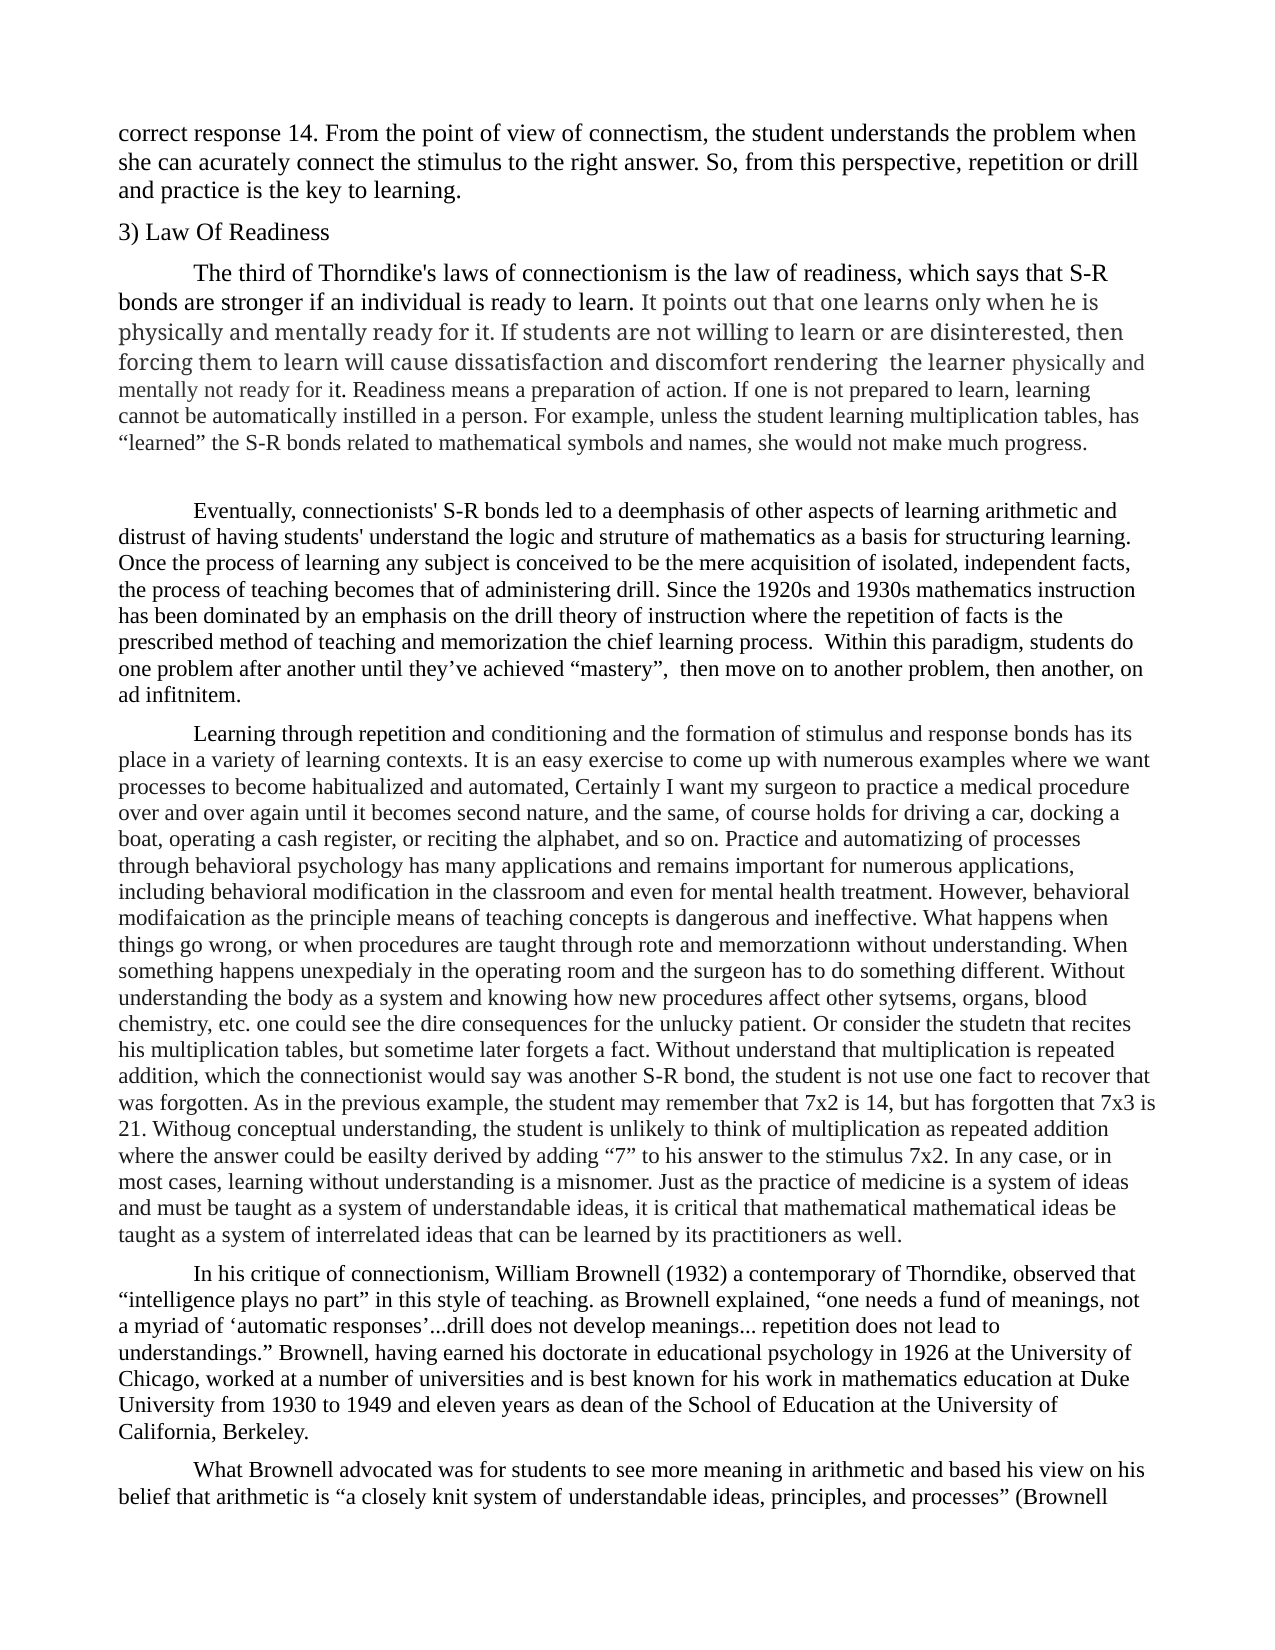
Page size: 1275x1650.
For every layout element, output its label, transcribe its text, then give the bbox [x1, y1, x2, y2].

text Eventually, connectionists' S-R bonds led to a deemphasis of other aspects of learning arithmetic and distrust of having students' understand the logic and struture of mathematics as a basis for structuring learning. Once the process of learning any subject is conceived to be the mere acquisition of isolated, independent facts, the process of teaching becomes that of administering drill. Since the 1920s and 1930s mathematics instruction has been dominated by an emphasis on the drill theory of instruction where the repetition of facts is the prescribed method of teaching and memorization the chief learning process. Within this paradigm, students do one problem after another until they’ve achieved “mastery”, then move on to another problem, then another, on ad infitnitem. [118, 497, 1157, 707]
text Learning through repetition and conditioning and the formation of stimulus and response bonds has its place in a variety of learning contexts. It is an easy exercise to come up with numerous examples where we want processes to become habitualized and automated, Certainly I want my surgeon to practice a medical procedure over and over again until it becomes second nature, and the same, of course holds for driving a car, docking a boat, operating a cash register, or reciting the alphabet, and so on. Practice and automatizing of processes through behavioral psychology has many applications and remains important for numerous applications, including behavioral modification in the classroom and even for mental health treatment. However, behavioral modifaication as the principle means of teaching concepts is dangerous and ineffective. What happens when things go wrong, or when procedures are taught through rote and memorzationn without understanding. When something happens unexpedialy in the operating room and the surgeon has to do something different. Without understanding the body as a system and knowing how new procedures affect other sytsems, organs, blood chemistry, etc. one could see the dire consequences for the unlucky patient. Or consider the studetn that recites his multiplication tables, but sometime later forgets a fact. Without understand that multiplication is repeated addition, which the connectionist would say was another S-R bond, the student is not use one fact to recover that was forgotten. As in the previous example, the student may remember that 7x2 is 14, but has forgotten that 7x3 is 21. Withoug conceptual understanding, the student is unlikely to think of multiplication as repeated addition where the answer could be easilty derived by adding “7” to his answer to the stimulus 7x2. In any case, or in most cases, learning without understanding is a misnomer. Just as the practice of medicine is a system of ideas and must be taught as a system of understandable ideas, it is critical that mathematical mathematical ideas be taught as a system of interrelated ideas that can be learned by its practitioners as well. [118, 720, 1157, 1247]
text correct response 14. From the point of view of connectism, the student understands the problem when she can acurately connect the stimulus to the right answer. So, from this perspective, repetition or drill and practice is the key to learning. [118, 118, 1157, 204]
text The third of Thorndike's laws of connectionism is the law of readiness, which says that S-R bonds are stronger if an individual is ready to learn. It points out that one learns only when he is physically and mentally ready for it. If students are not willing to learn or are disinterested, then forcing them to learn will cause dissatisfaction and discomfort rendering the learner physically and mentally not ready for it. Readiness means a preparation of action. If one is not prepared to learn, learning cannot be automatically instilled in a person. For example, unless the student learning multiplication tables, has “learned” the S-R bonds related to mathematical symbols and names, she would not make much progress. Ondividuals learn best when they are ready to learn, and they will not learn much if [118, 258, 1157, 484]
text 3) Law Of Readiness [118, 217, 1157, 246]
text What Brownell advocated was for students to see more meaning in arithmetic and based his view on his belief that arithmetic is “a closely knit system of understandable ideas, principles, and processes” (Brownell [118, 1457, 1157, 1509]
text In his critique of connectionism, William Brownell (1932) a contemporary of Thorndike, observed that “intelligence plays no part” in this style of teaching. as Brownell explained, “one needs a fund of meanings, not a myriad of ‘automatic responses’...drill does not develop meanings... repetition does not lead to understandings.” Brownell, having earned his doctorate in educational psychology in 1926 at the University of Chicago, worked at a number of universities and is best known for his work in mathematics education at Duke University from 1930 to 1949 and eleven years as dean of the School of Education at the University of California, Berkeley. [118, 1259, 1157, 1444]
